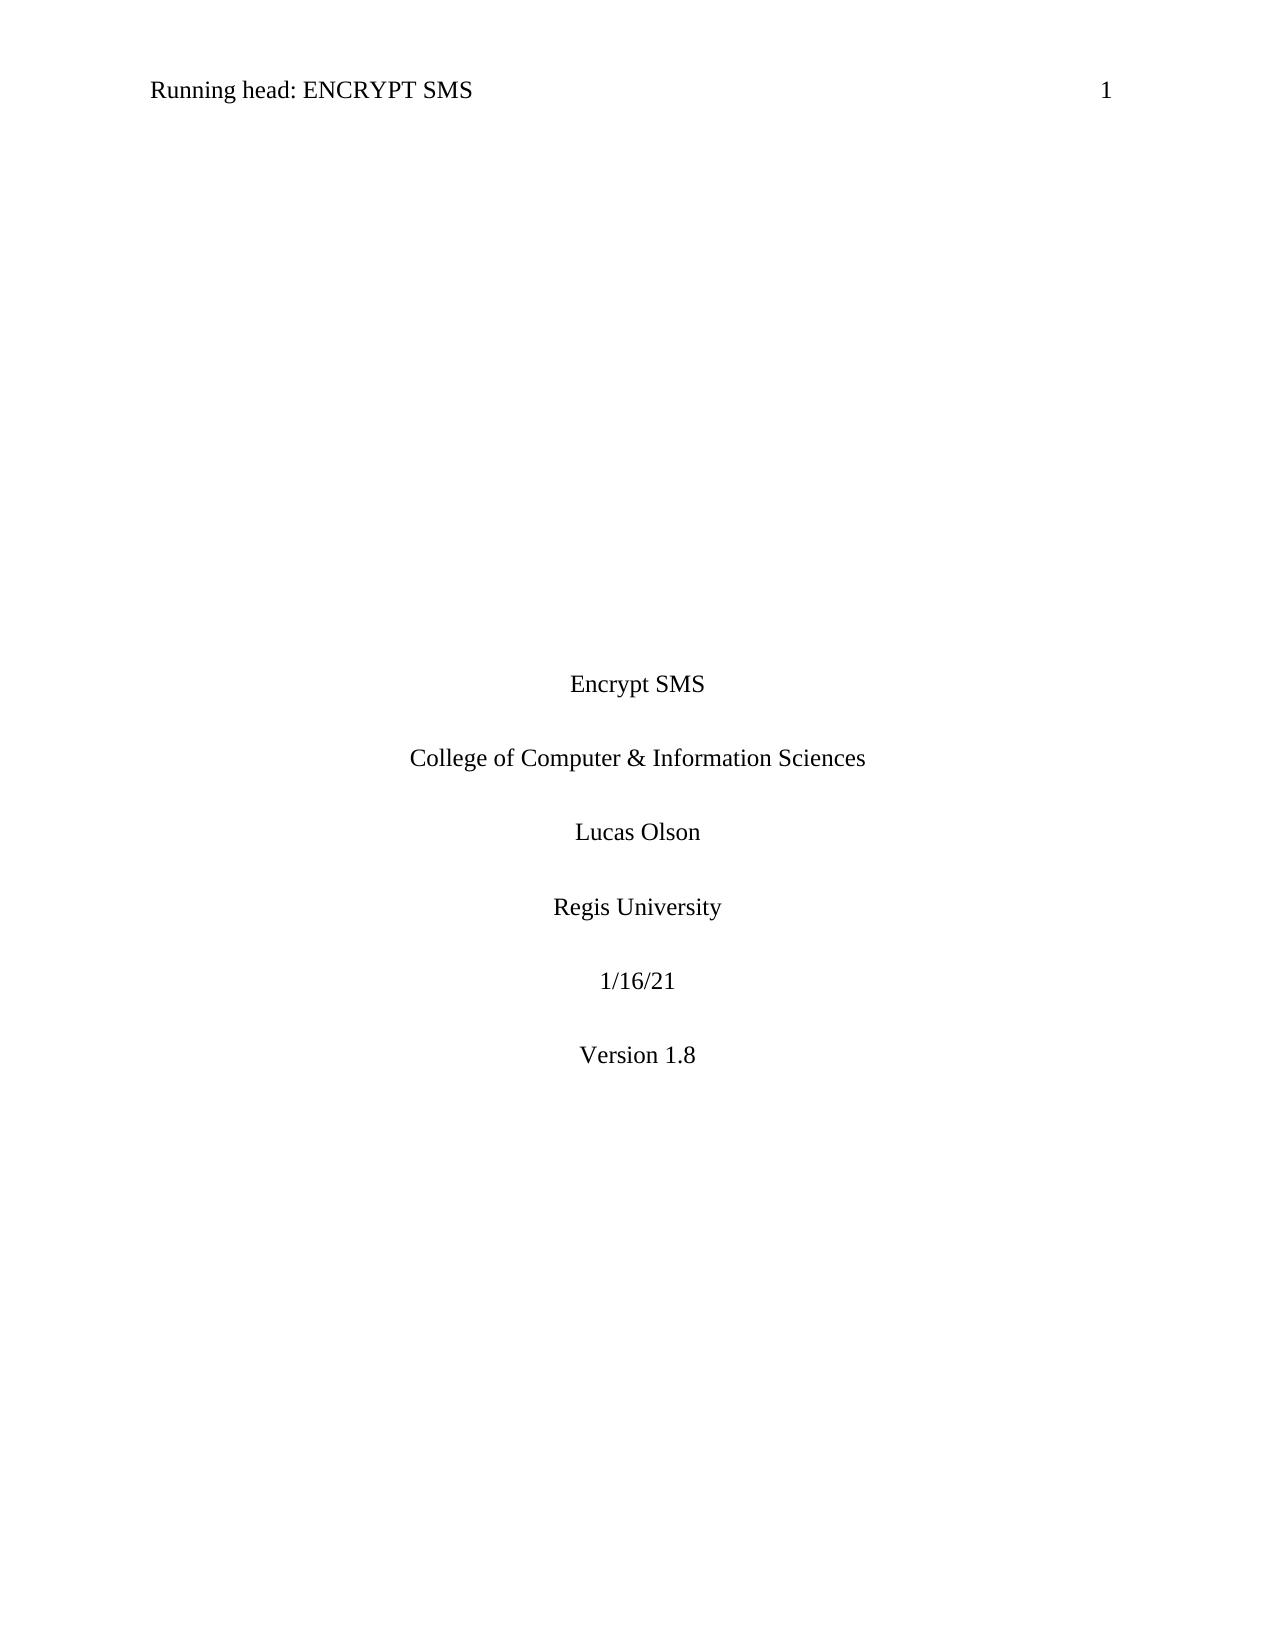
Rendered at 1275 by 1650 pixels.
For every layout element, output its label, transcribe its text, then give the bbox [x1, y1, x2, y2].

text Version 1.8 [150, 1040, 1125, 1069]
text 1/16/21 [150, 966, 1125, 994]
text Lucas Olson [150, 817, 1125, 846]
text Encrypt SMS [150, 669, 1125, 698]
text Regis University [150, 892, 1125, 920]
text College of Computer & Information Sciences [150, 743, 1125, 772]
